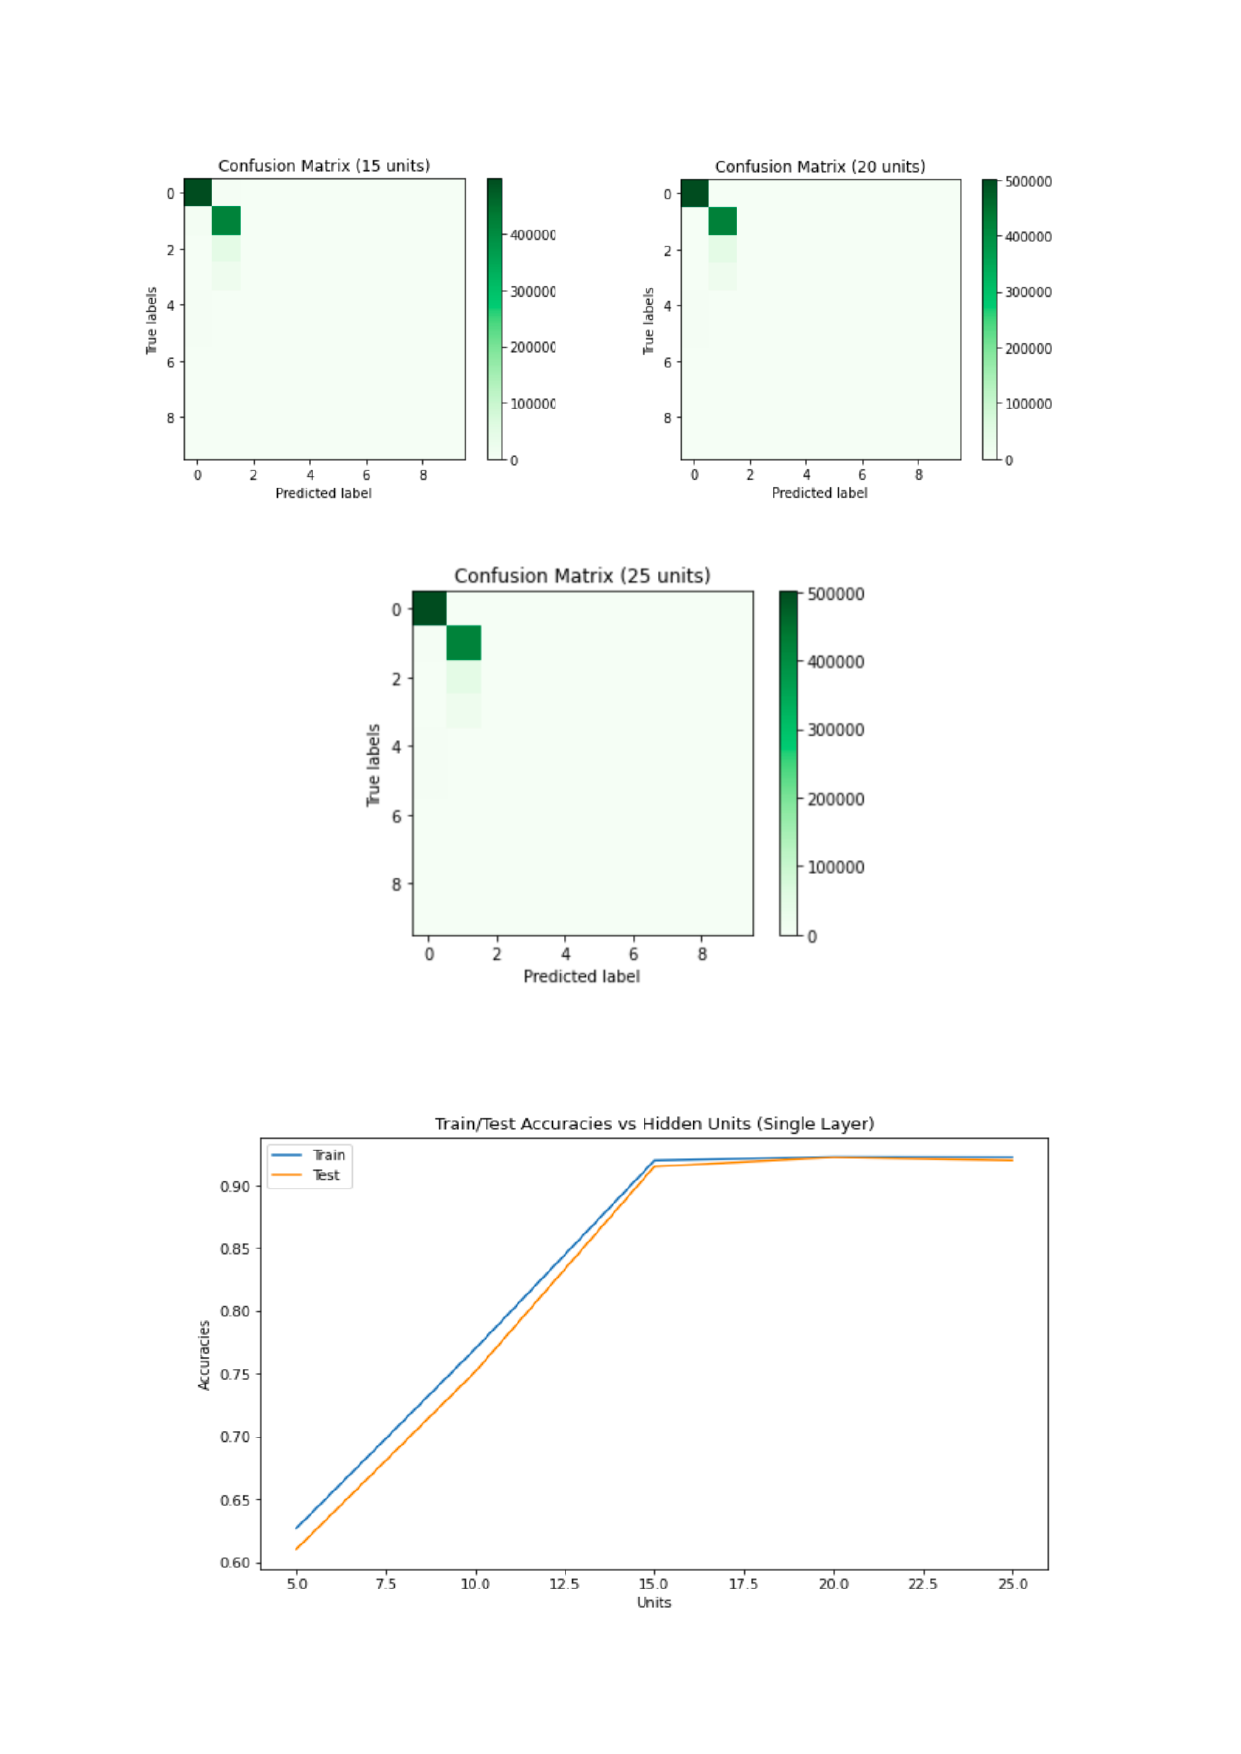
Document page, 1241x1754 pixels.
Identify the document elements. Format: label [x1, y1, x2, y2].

picture [361, 562, 872, 991]
picture [190, 1111, 1051, 1615]
picture [637, 156, 1055, 504]
picture [144, 155, 556, 503]
